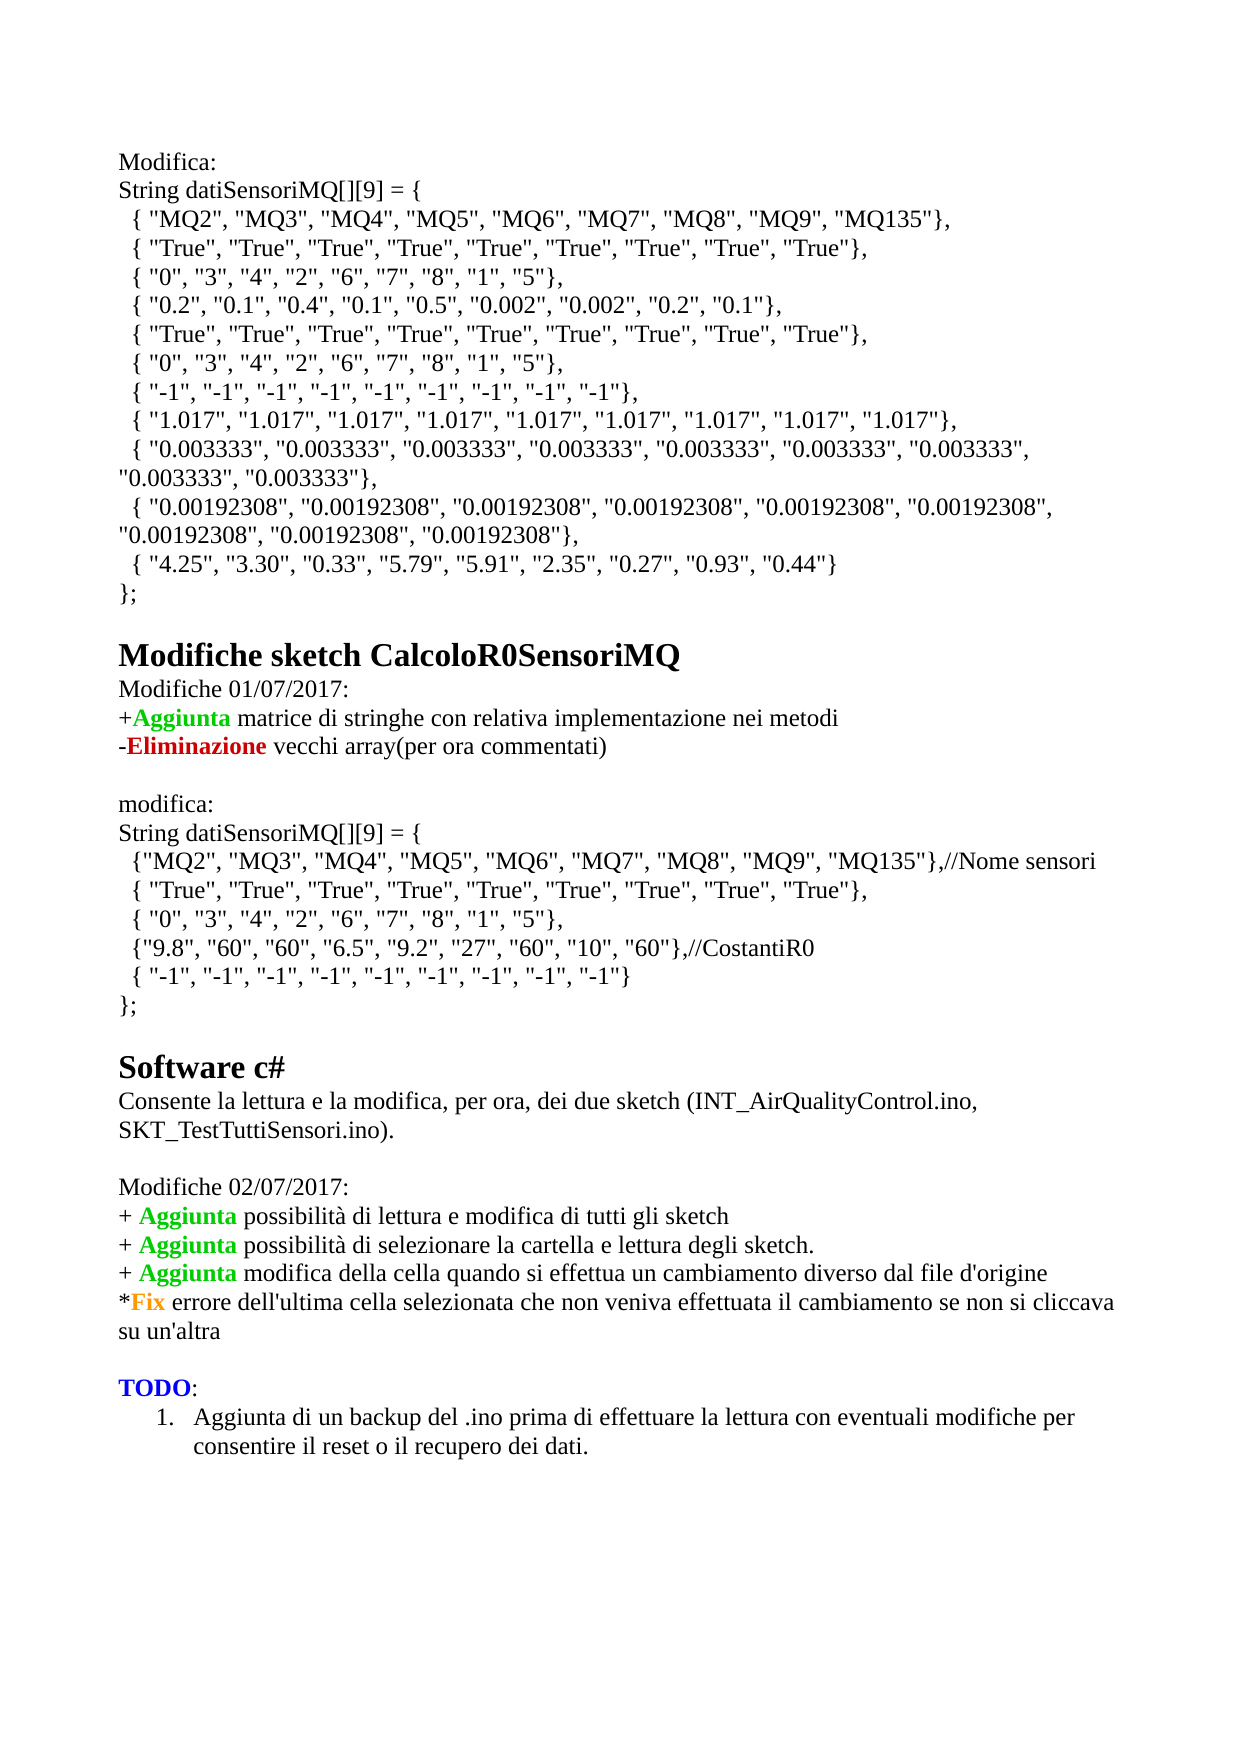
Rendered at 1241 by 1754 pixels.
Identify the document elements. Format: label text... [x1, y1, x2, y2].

text { "0", "3", "4", "2", "6", "7", "8", "1", "5"}, [118, 348, 1122, 377]
text { "-1", "-1", "-1", "-1", "-1", "-1", "-1", "-1", "-1"}, [118, 377, 1122, 406]
list Aggiunta di un backup del .ino prima di effettuare la lettura con eventuali modifiche per consentire il reset o il recupero dei dati. [156, 1402, 1122, 1460]
text { "0.00192308", "0.00192308", "0.00192308", "0.00192308", "0.00192308", "0.00192308", "0.00192308", "0.00192308", "0.00192308"}, [118, 492, 1122, 549]
text { "1.017", "1.017", "1.017", "1.017", "1.017", "1.017", "1.017", "1.017", "1.017"}, [118, 406, 1122, 434]
text + Aggiunta possibilità di selezionare la cartella e lettura degli sketch. [118, 1230, 1122, 1258]
text Modifica: [118, 147, 1122, 176]
text { "True", "True", "True", "True", "True", "True", "True", "True", "True"}, [118, 233, 1122, 262]
text { "True", "True", "True", "True", "True", "True", "True", "True", "True"}, [118, 875, 1122, 904]
text { "0", "3", "4", "2", "6", "7", "8", "1", "5"}, [118, 262, 1122, 291]
text { "0", "3", "4", "2", "6", "7", "8", "1", "5"}, [118, 904, 1122, 933]
text -Eliminazione vecchi array(per ora commentati) [118, 731, 1122, 760]
text { "True", "True", "True", "True", "True", "True", "True", "True", "True"}, [118, 319, 1122, 348]
text {"9.8", "60", "60", "6.5", "9.2", "27", "60", "10", "60"},//CostantiR0 [118, 933, 1122, 961]
text { "4.25", "3.30", "0.33", "5.79", "5.91", "2.35", "0.27", "0.93", "0.44"} [118, 549, 1122, 578]
text TODO: [118, 1373, 1122, 1402]
text modifica: [118, 789, 1122, 818]
text Software c# [118, 1048, 1122, 1086]
text +Aggiunta matrice di stringhe con relativa implementazione nei metodi [118, 703, 1122, 731]
text { "0.2", "0.1", "0.4", "0.1", "0.5", "0.002", "0.002", "0.2", "0.1"}, [118, 291, 1122, 319]
text Modifiche 02/07/2017: [118, 1172, 1122, 1201]
text }; [118, 578, 1122, 607]
text Consente la lettura e la modifica, per ora, dei due sketch (INT_AirQualityControl.ino, SKT_TestTuttiSensori.ino). [118, 1086, 1122, 1143]
text {"MQ2", "MQ3", "MQ4", "MQ5", "MQ6", "MQ7", "MQ8", "MQ9", "MQ135"},//Nome sensori [118, 846, 1122, 875]
text + Aggiunta modifica della cella quando si effettua un cambiamento diverso dal file d'origine [118, 1258, 1122, 1287]
text + Aggiunta possibilità di lettura e modifica di tutti gli sketch [118, 1201, 1122, 1230]
text Modifiche sketch CalcoloR0SensoriMQ [118, 636, 1122, 674]
text Modifiche 01/07/2017: [118, 674, 1122, 703]
text String datiSensoriMQ[][9] = { [118, 176, 1122, 204]
text }; [118, 990, 1122, 1019]
text *Fix errore dell'ultima cella selezionata che non veniva effettuata il cambiamento se non si cliccava su un'altra [118, 1287, 1122, 1345]
text { "0.003333", "0.003333", "0.003333", "0.003333", "0.003333", "0.003333", "0.003333", "0.003333", "0.003333"}, [118, 434, 1122, 492]
text String datiSensoriMQ[][9] = { [118, 818, 1122, 846]
text { "-1", "-1", "-1", "-1", "-1", "-1", "-1", "-1", "-1"} [118, 961, 1122, 990]
text { "MQ2", "MQ3", "MQ4", "MQ5", "MQ6", "MQ7", "MQ8", "MQ9", "MQ135"}, [118, 204, 1122, 233]
